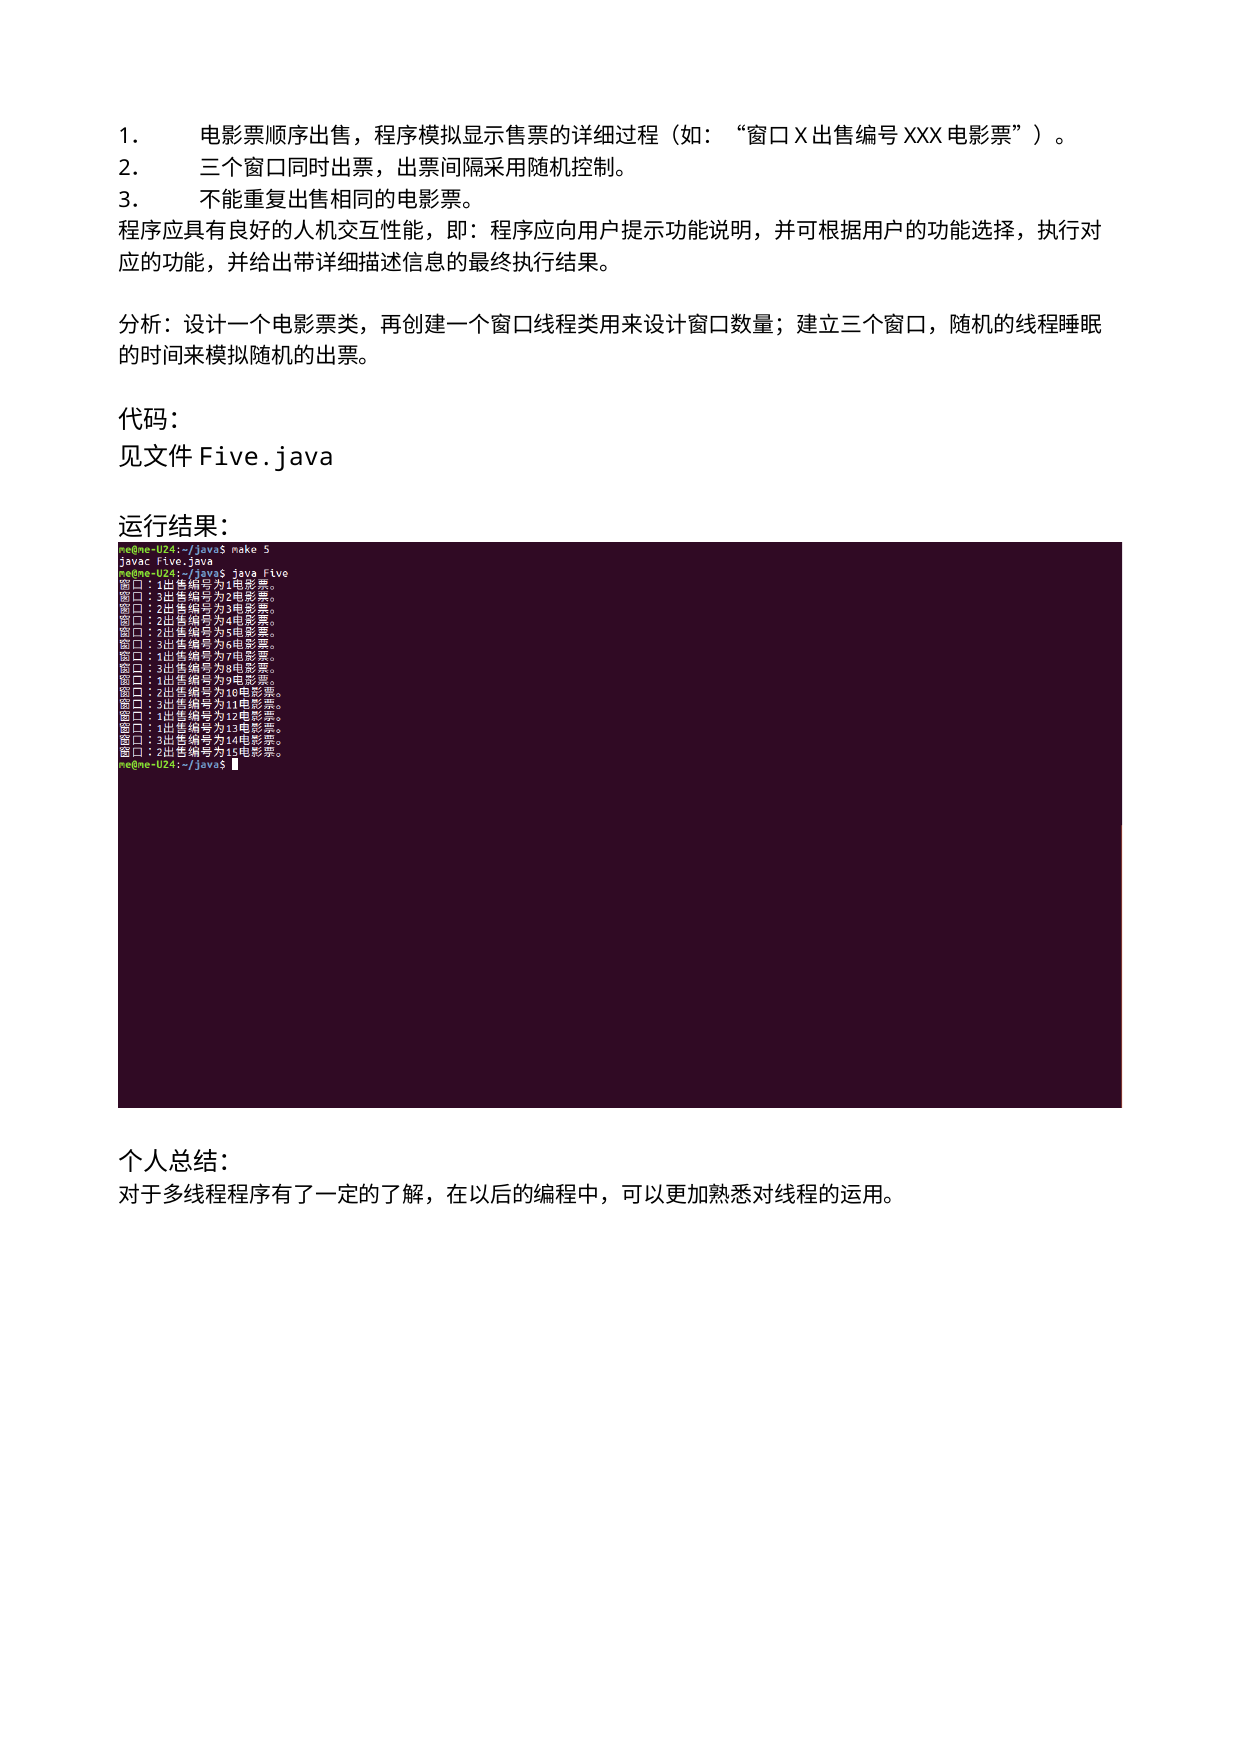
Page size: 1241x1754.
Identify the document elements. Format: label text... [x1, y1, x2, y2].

text 对于多线程程序有了一定的了解，在以后的编程中，可以更加熟悉对线程的运用。 [118, 1177, 1122, 1209]
text 代码： [118, 400, 1122, 436]
text 分析：设计一个电影票类，再创建一个窗口线程类用来设计窗口数量；建立三个窗口，随机的线程睡眠的时间来模拟随机的出票。 [118, 307, 1122, 370]
list 不能重复出售相同的电影票。 [118, 182, 1122, 213]
list 三个窗口同时出票，出票间隔采用随机控制。 [118, 150, 1122, 182]
text 见文件 Five.java [118, 436, 1122, 472]
text 个人总结： [118, 1141, 1122, 1177]
text 程序应具有良好的人机交互性能，即：程序应向用户提示功能说明，并可根据用户的功能选择，执行对应的功能，并给出带详细描述信息的最终执行结果。 [118, 213, 1122, 277]
picture [118, 542, 1123, 1108]
list 电影票顺序出售，程序模拟显示售票的详细过程（如：“窗口X出售编号XXX电影票”）。 [118, 118, 1122, 150]
text 运行结果： [118, 506, 1122, 542]
